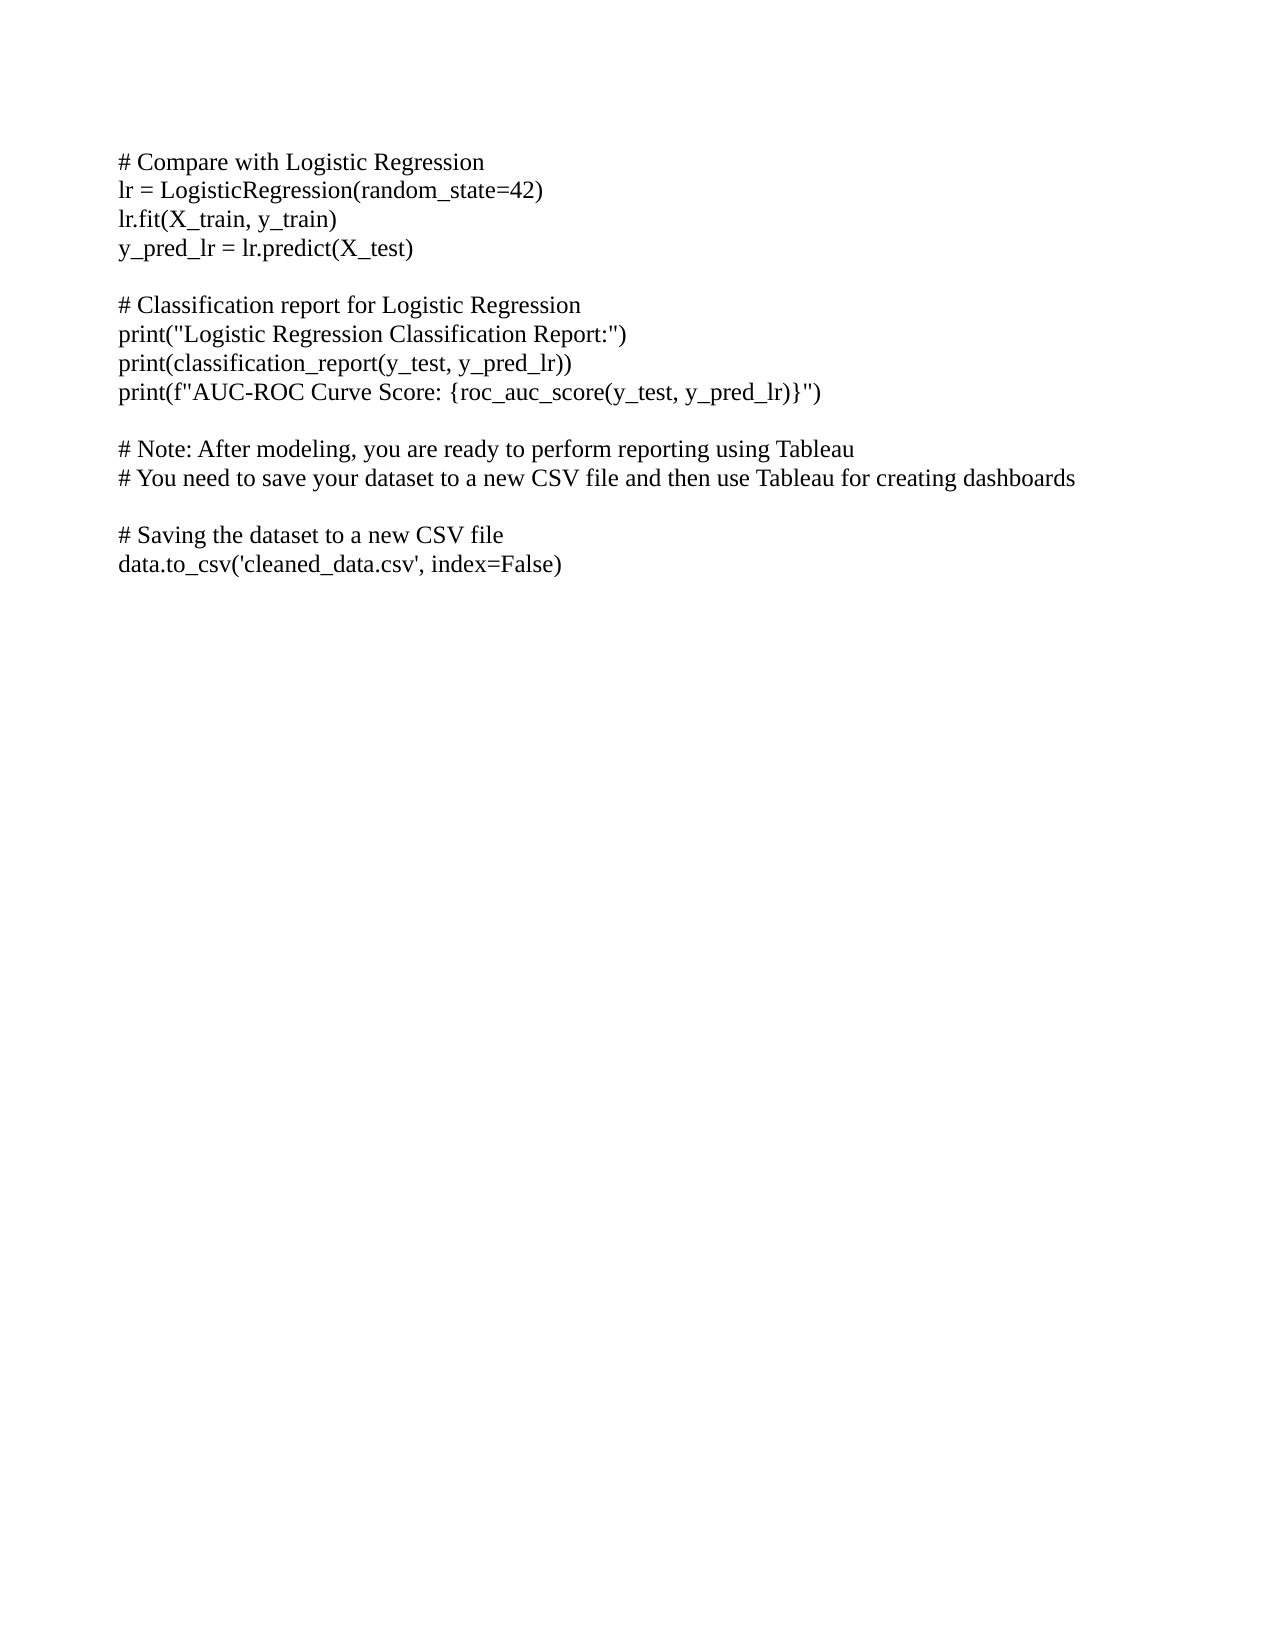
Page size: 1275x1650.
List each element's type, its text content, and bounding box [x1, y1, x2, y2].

text # You need to save your dataset to a new CSV file and then use Tableau for creating dashboards [118, 463, 1157, 492]
text # Saving the dataset to a new CSV file [118, 521, 1157, 549]
text data.to_csv('cleaned_data.csv', index=False) [118, 549, 1157, 578]
text y_pred_lr = lr.predict(X_test) [118, 233, 1157, 262]
text # Note: After modeling, you are ready to perform reporting using Tableau [118, 434, 1157, 463]
text # Compare with Logistic Regression [118, 147, 1157, 176]
text print(f"AUC-ROC Curve Score: {roc_auc_score(y_test, y_pred_lr)}") [118, 377, 1157, 406]
text lr = LogisticRegression(random_state=42) [118, 176, 1157, 204]
text lr.fit(X_train, y_train) [118, 204, 1157, 233]
text print(classification_report(y_test, y_pred_lr)) [118, 348, 1157, 377]
text # Classification report for Logistic Regression [118, 291, 1157, 319]
text print("Logistic Regression Classification Report:") [118, 319, 1157, 348]
